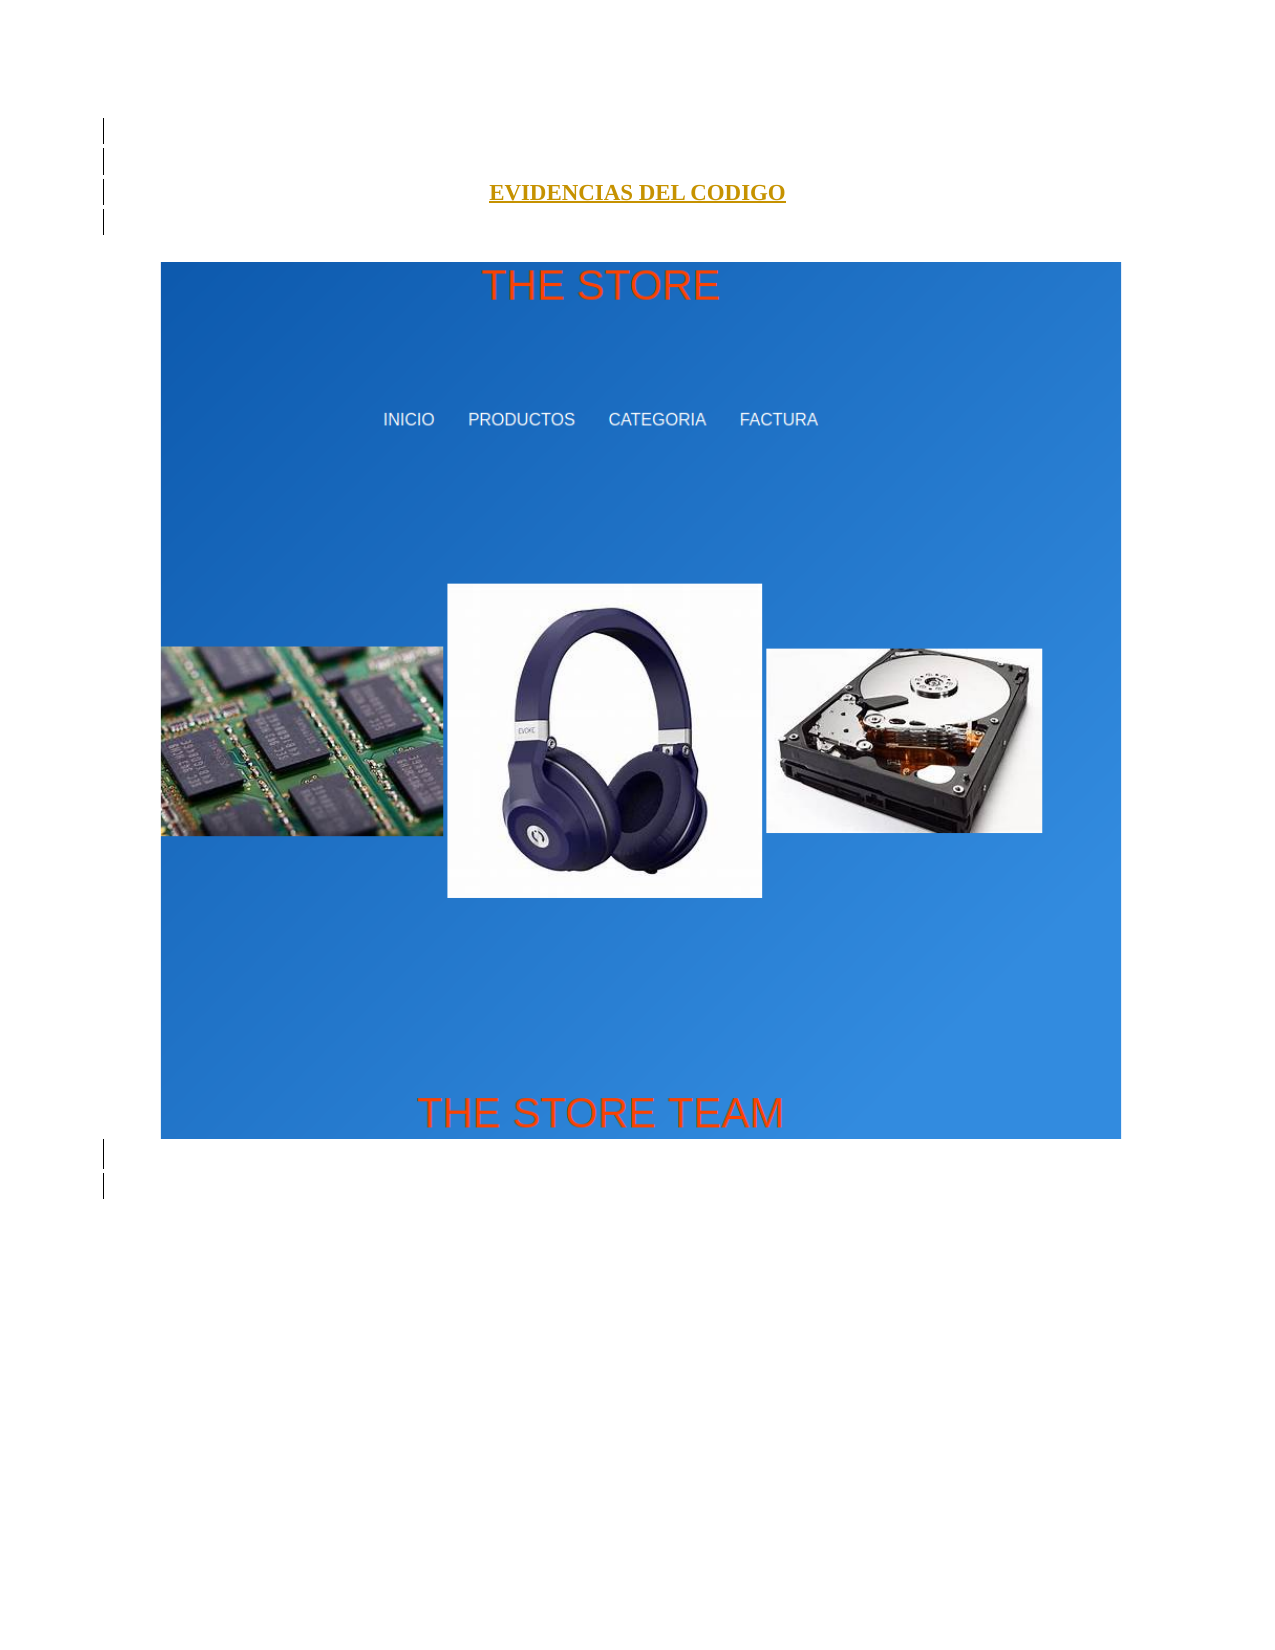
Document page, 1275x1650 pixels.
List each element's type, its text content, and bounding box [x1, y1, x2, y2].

picture [160, 262, 1122, 1139]
text EVIDENCIAS DEL CODIGO [118, 178, 1157, 205]
